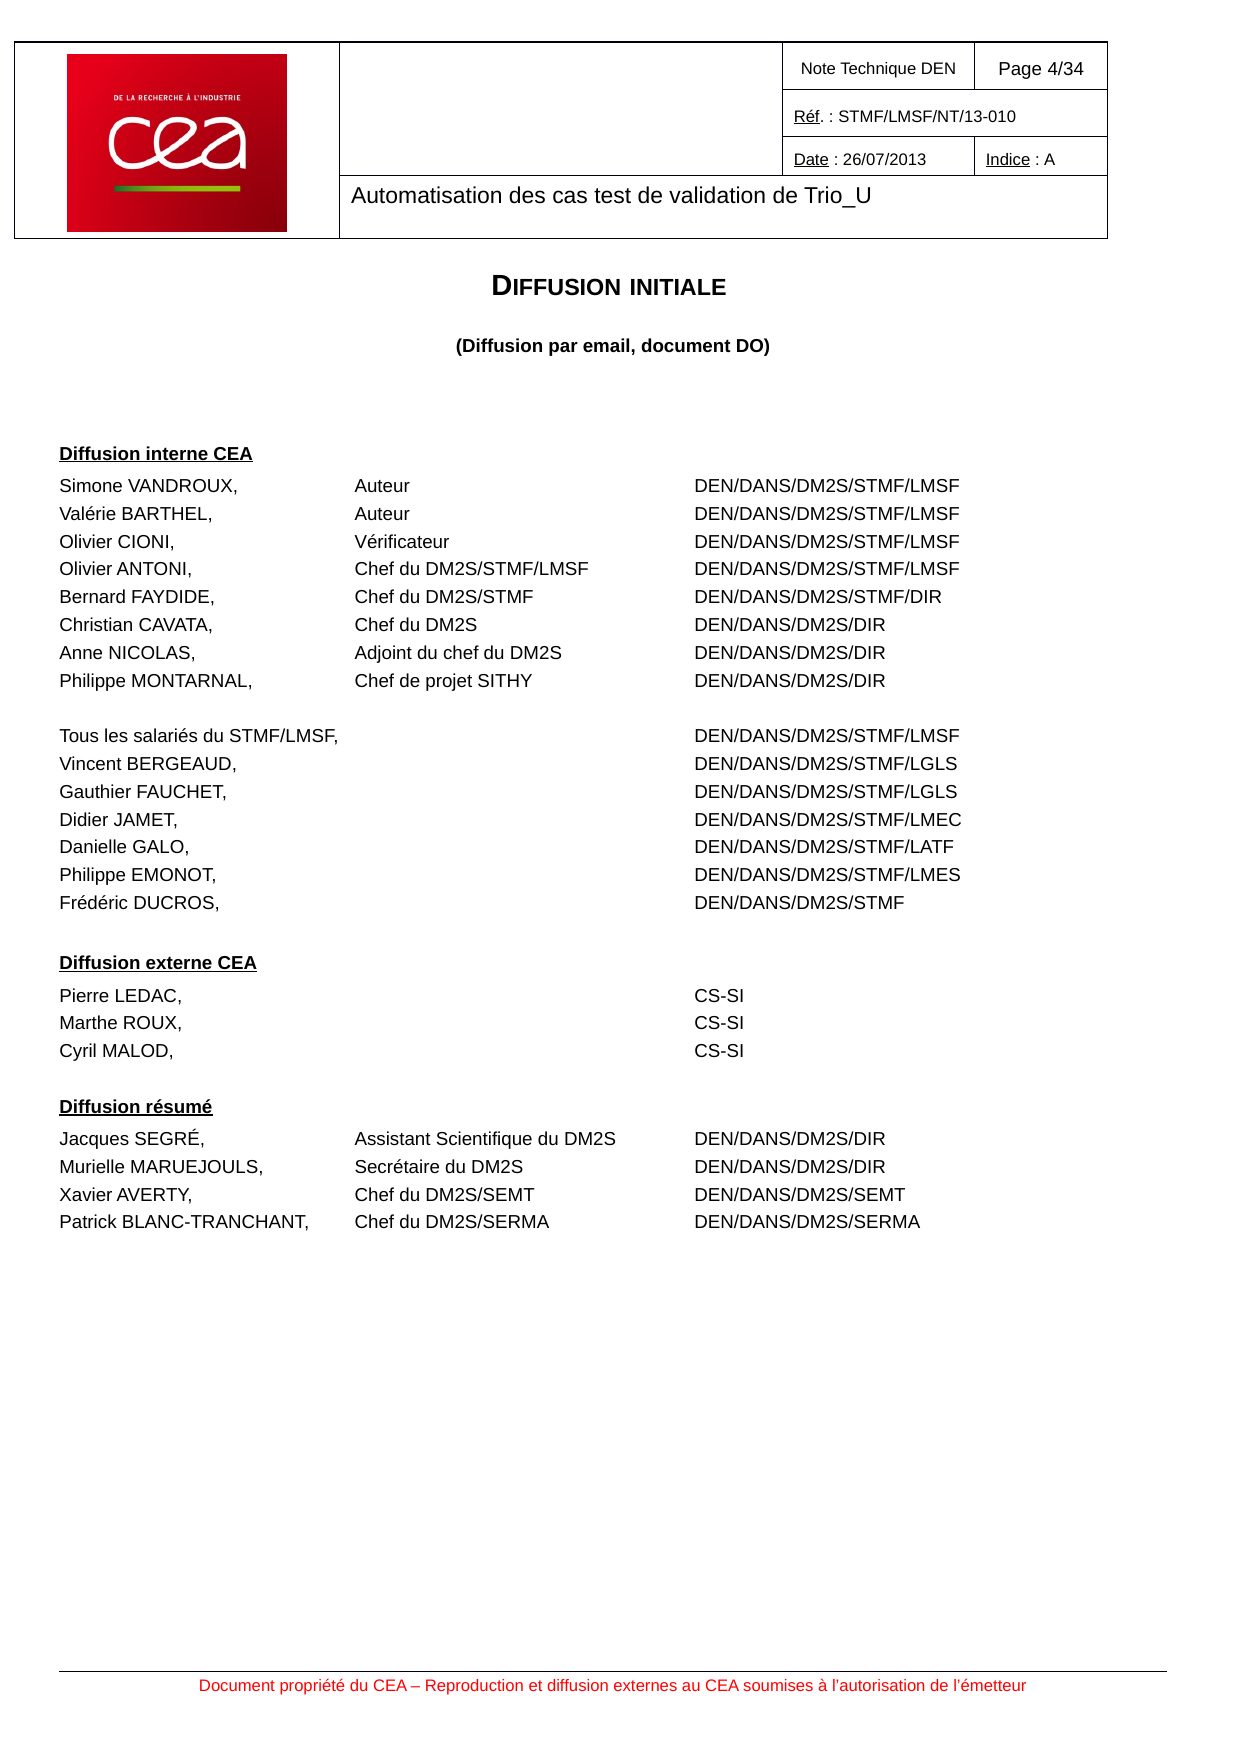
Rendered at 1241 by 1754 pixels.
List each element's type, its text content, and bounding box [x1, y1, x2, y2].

text Marthe ROUX, CS-SI [59, 1012, 1167, 1034]
text Cyril MALOD, CS-SI [59, 1040, 1167, 1062]
text Philippe MONTARNAL, Chef de projet SITHY DEN/DANS/DM2S/DIR [59, 669, 1167, 691]
text Bernard FAYDIDE, Chef du DM2S/STMF DEN/DANS/DM2S/STMF/DIR [59, 586, 1167, 608]
text Frédéric DUCROS, DEN/DANS/DM2S/STMF [59, 892, 1167, 913]
text Murielle MARUEJOULS, Secrétaire du DM2S DEN/DANS/DM2S/DIR [59, 1156, 1167, 1177]
text Olivier CIONI, Vérificateur DEN/DANS/DM2S/STMF/LMSF [59, 530, 1167, 552]
text Xavier AVERTY, Chef du DM2S/SEMT DEN/DANS/DM2S/SEMT [59, 1183, 1167, 1205]
text Diffusion interne CEA [59, 442, 1167, 464]
text Danielle GALO, DEN/DANS/DM2S/STMF/LATF [59, 836, 1167, 858]
text Diffusion externe CEA [59, 952, 1167, 974]
text Philippe EMONOT, DEN/DANS/DM2S/STMF/LMES [59, 864, 1167, 886]
text Diffusion résumé [59, 1096, 1167, 1117]
text Patrick BLANC-TRANCHANT, Chef du DM2S/SERMA DEN/DANS/DM2S/SERMA [59, 1211, 1167, 1233]
text Jacques SEGRÉ, Assistant Scientifique du DM2S DEN/DANS/DM2S/DIR [59, 1128, 1167, 1149]
text (Diffusion par email, document DO) [59, 335, 1167, 356]
text Didier JAMET, DEN/DANS/DM2S/STMF/LMEC [59, 808, 1167, 830]
text Valérie BARTHEL, Auteur DEN/DANS/DM2S/STMF/LMSF [59, 503, 1167, 524]
text Gauthier FAUCHET, DEN/DANS/DM2S/STMF/LGLS [59, 781, 1167, 802]
text Anne NICOLAS, Adjoint du chef du DM2S DEN/DANS/DM2S/DIR [59, 642, 1167, 663]
text Diffusion initiale [15, 268, 1211, 301]
text Christian CAVATA, Chef du DM2S DEN/DANS/DM2S/DIR [59, 614, 1167, 635]
text Simone VANDROUX, Auteur DEN/DANS/DM2S/STMF/LMSF [59, 475, 1167, 496]
text Olivier ANTONI, Chef du DM2S/STMF/LMSF DEN/DANS/DM2S/STMF/LMSF [59, 558, 1167, 580]
text Vincent BERGEAUD, DEN/DANS/DM2S/STMF/LGLS [59, 753, 1167, 774]
text Tous les salariés du STMF/LMSF, DEN/DANS/DM2S/STMF/LMSF [59, 725, 1167, 747]
picture [67, 54, 287, 232]
text Pierre LEDAC, CS-SI [59, 984, 1167, 1006]
